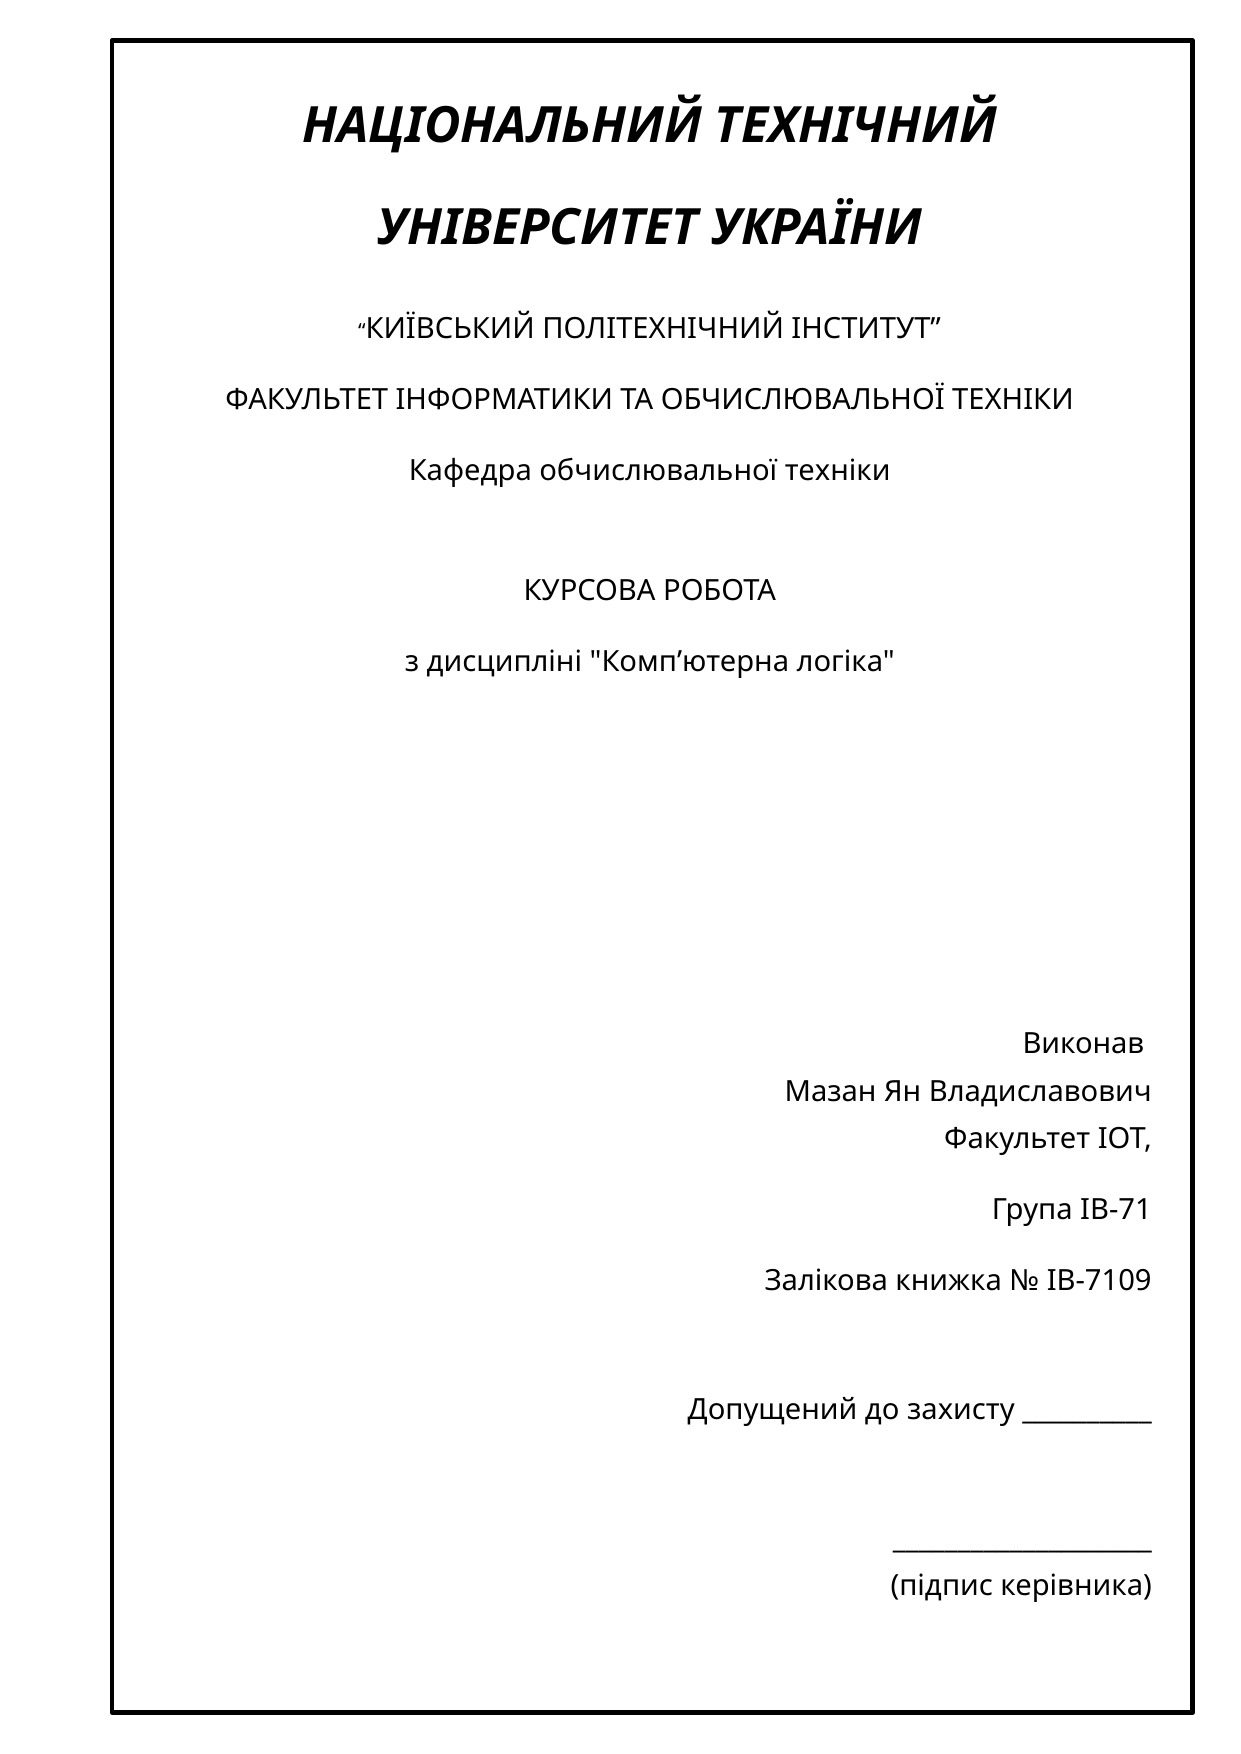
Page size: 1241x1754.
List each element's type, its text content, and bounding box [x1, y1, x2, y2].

text Група ІВ-71 [148, 1188, 1152, 1228]
text Мазан Ян Владиславович [148, 1070, 1152, 1109]
text “КИЇВСЬКИЙ ПОЛІТЕХНІЧНИЙ ІНСТИТУТ” [148, 307, 1152, 347]
text ФАКУЛЬТЕТ ІНФОРМАТИКИ ТА ОБЧИСЛЮВАЛЬНОЇ ТЕХНІКИ [148, 378, 1152, 418]
text Допущений до захисту __________ [148, 1388, 1152, 1428]
subtitle НАЦІОНАЛЬНИЙ ТЕХНІЧНИЙ УНІВЕРСИТЕТ УКРАЇНИ [148, 88, 1152, 259]
text Залікова книжка № IВ-7109 [148, 1259, 1152, 1299]
text ____________________ [148, 1517, 1152, 1557]
text КУРСОВА РОБОТА [148, 569, 1152, 609]
text Факультет ІОТ, [148, 1117, 1152, 1157]
text Виконав [148, 1022, 1152, 1062]
text (підпис керівника) [148, 1564, 1152, 1604]
text Кафедра обчислювальної техніки [148, 449, 1152, 489]
text з дисципліні "Комп’ютерна логіка" [148, 640, 1152, 679]
